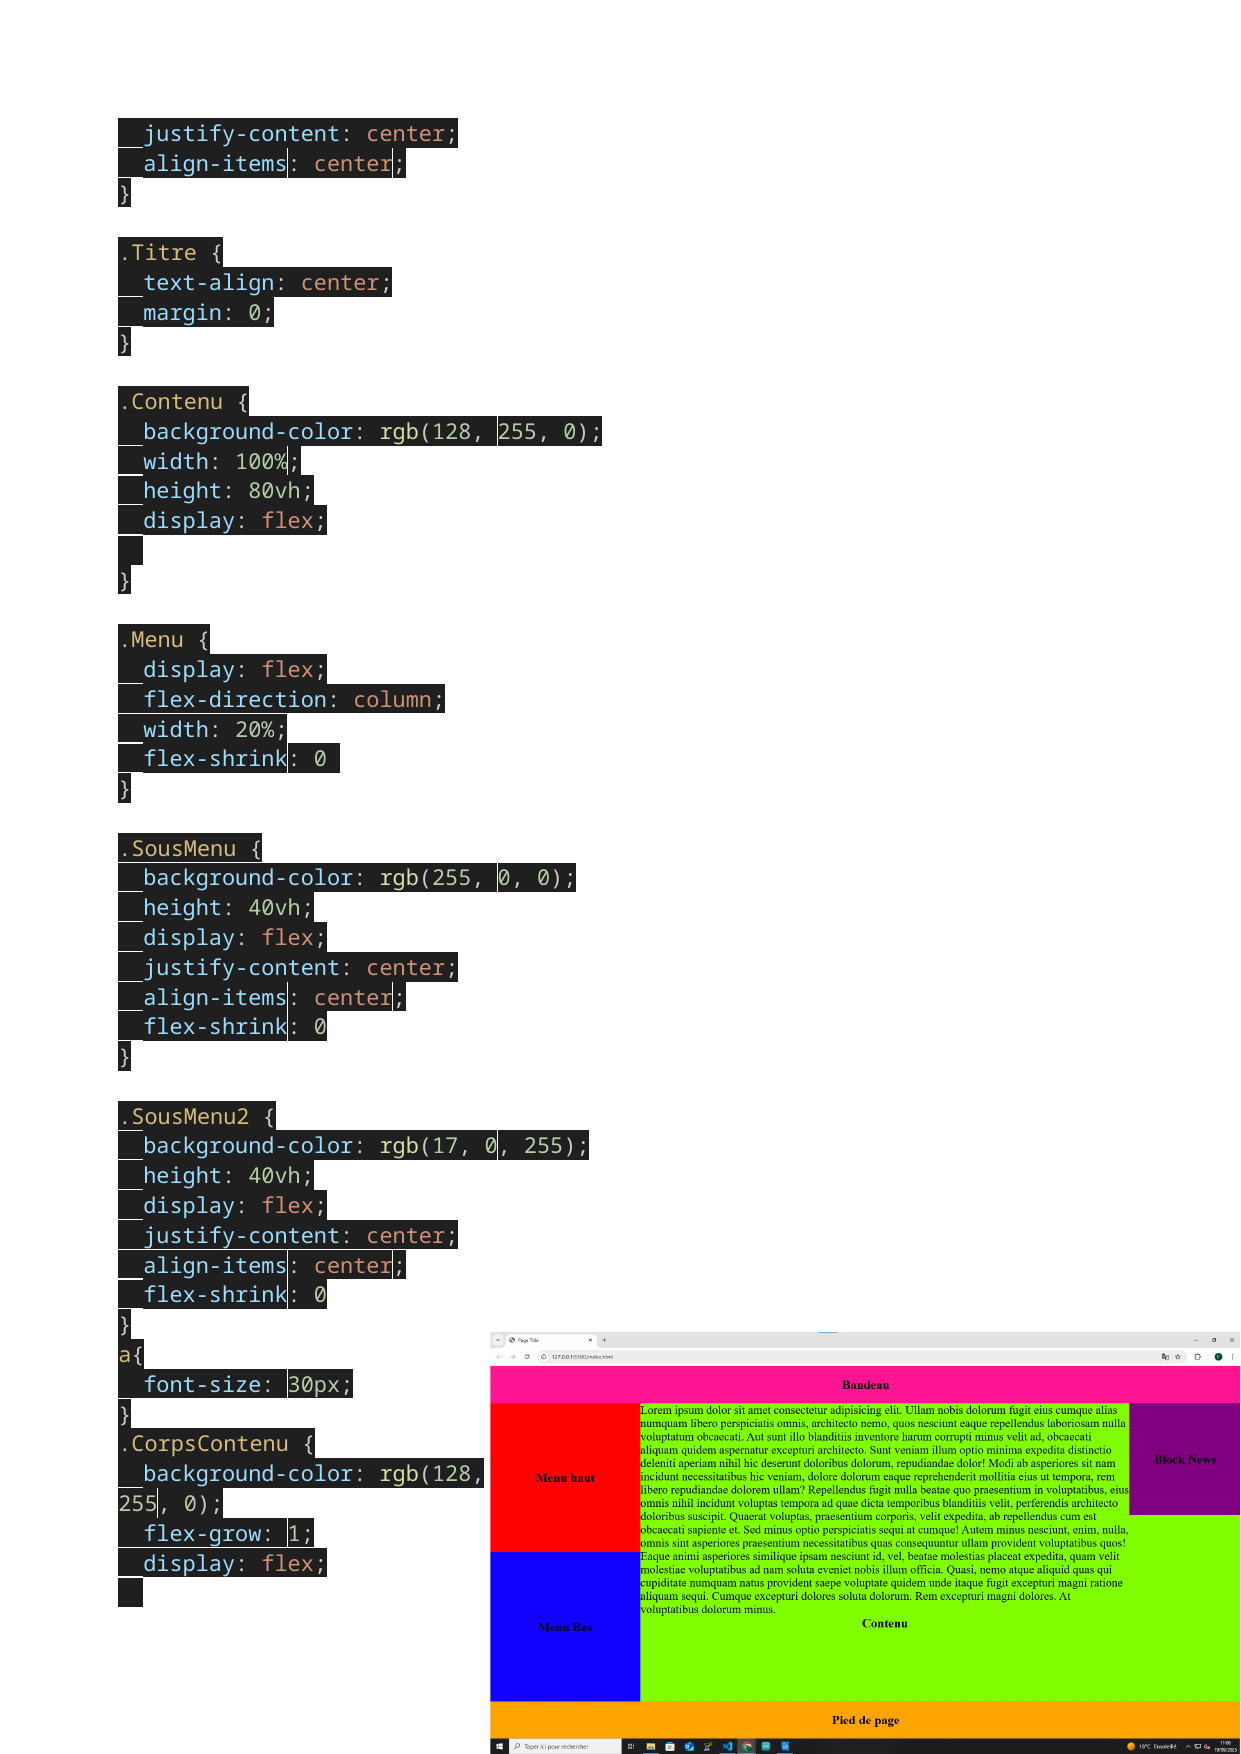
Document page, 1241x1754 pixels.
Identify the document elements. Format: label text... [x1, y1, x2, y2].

text background-color: rgb(17, 0, 255); [118, 1130, 1122, 1160]
text margin: 0; [118, 297, 1122, 327]
text } [118, 178, 1122, 207]
text .CorpsContenu { [118, 1428, 490, 1458]
text .Titre { [118, 237, 1122, 267]
text align-items: center; [118, 982, 1122, 1011]
text display: flex; [118, 654, 1122, 684]
text width: 20%; [118, 713, 1122, 743]
text display: flex; [118, 1547, 490, 1577]
text background-color: rgb(128, 255, 0); [118, 416, 1122, 446]
text justify-content: center; [118, 1220, 1122, 1249]
text } [118, 773, 1122, 803]
text display: flex; [118, 922, 1122, 952]
text height: 40vh; [118, 892, 1122, 922]
text } [118, 565, 1122, 594]
text display: flex; [118, 1190, 1122, 1220]
text justify-content: center; [118, 952, 1122, 982]
text } [118, 1398, 490, 1428]
text height: 80vh; [118, 475, 1122, 505]
picture [490, 1332, 1241, 1754]
text flex-shrink: 0 [118, 1279, 1122, 1309]
text background-color: rgb(255, 0, 0); [118, 862, 1122, 892]
text .Menu { [118, 624, 1122, 654]
text a{ [118, 1339, 490, 1369]
text justify-content: center; [118, 118, 1122, 148]
text display: flex; [118, 505, 1122, 535]
text } [118, 1309, 1122, 1339]
text flex-shrink: 0 [118, 1011, 1122, 1041]
text background-color: rgb(128, 255, 0); [118, 1458, 490, 1518]
text .SousMenu { [118, 833, 1122, 862]
text flex-grow: 1; [118, 1518, 490, 1547]
text } [118, 327, 1122, 356]
text flex-shrink: 0 [118, 743, 1122, 773]
text height: 40vh; [118, 1160, 1122, 1190]
text .Contenu { [118, 386, 1122, 416]
text align-items: center; [118, 1249, 1122, 1279]
text .SousMenu2 { [118, 1101, 1122, 1130]
text } [118, 1041, 1122, 1071]
text font-size: 30px; [118, 1369, 490, 1398]
text width: 100%; [118, 446, 1122, 475]
text align-items: center; [118, 148, 1122, 178]
text text-align: center; [118, 267, 1122, 297]
text flex-direction: column; [118, 684, 1122, 713]
